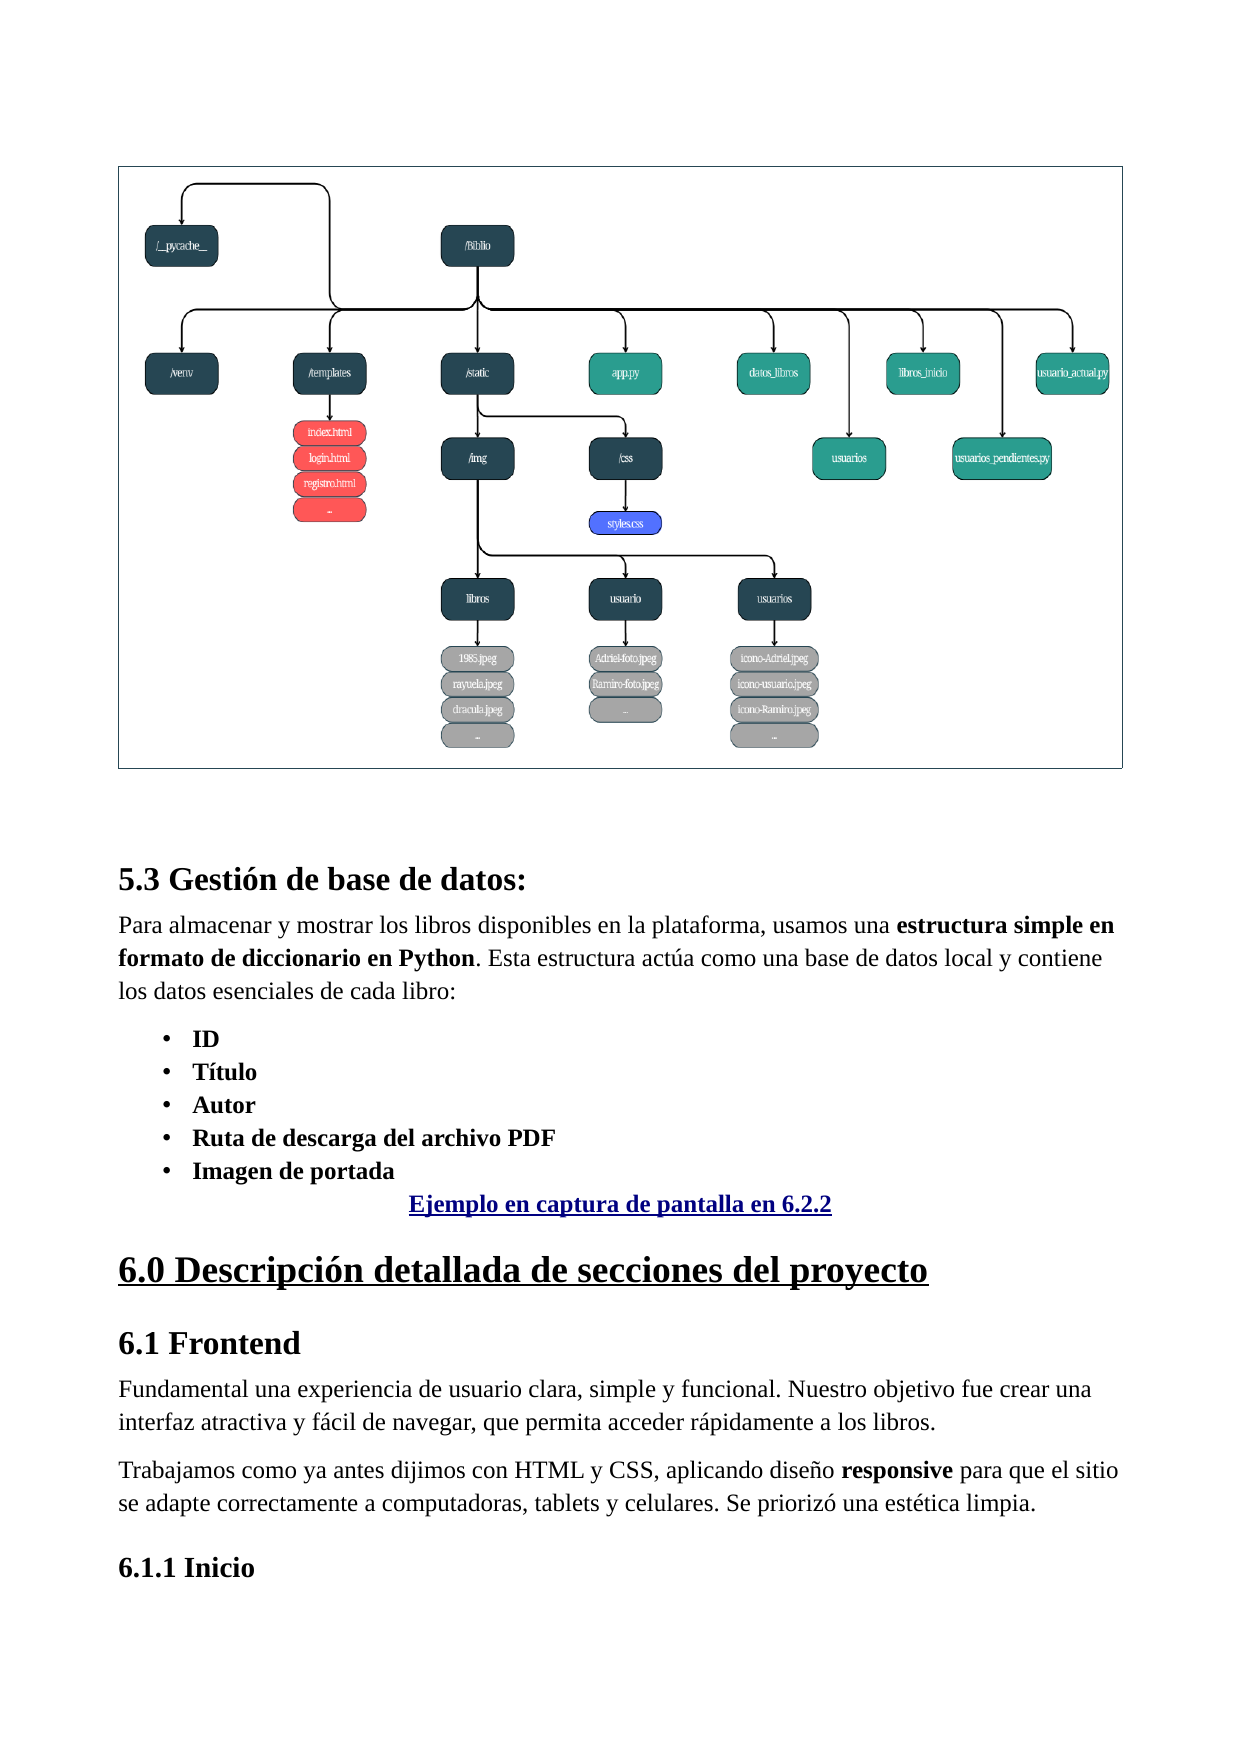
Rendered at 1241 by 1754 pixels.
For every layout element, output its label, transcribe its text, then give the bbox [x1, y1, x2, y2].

list Título [162, 1057, 1122, 1086]
text Fundamental una experiencia de usuario clara, simple y funcional. Nuestro objetivo fue crear una interfaz atractiva y fácil de navegar, que permita acceder rápidamente a los libros. [118, 1374, 1122, 1436]
list Imagen de portada [162, 1156, 1122, 1185]
subtitle 5.3 Gestión de base de datos: [118, 859, 1122, 898]
subtitle 6.1.1 Inicio [118, 1550, 1122, 1584]
text Ejemplo en captura de pantalla en 6.2.2 [118, 1189, 1122, 1218]
list ID [162, 1024, 1122, 1053]
subtitle 6.0 Descripción detallada de secciones del proyecto [118, 1247, 1122, 1290]
list Autor [162, 1090, 1122, 1119]
subtitle 6.1 Frontend [118, 1324, 1122, 1362]
text Trabajamos como ya antes dijimos con HTML y CSS, aplicando diseño responsive para que el sitio se adapte correctamente a computadoras, tablets y celulares. Se priorizó una estética limpia. [118, 1455, 1122, 1517]
text Para almacenar y mostrar los libros disponibles en la plataforma, usamos una estructura simple en formato de diccionario en Python. Esta estructura actúa como una base de datos local y contiene los datos esenciales de cada libro: [118, 910, 1122, 1005]
picture [121, 168, 1119, 765]
list Ruta de descarga del archivo PDF [162, 1123, 1122, 1152]
